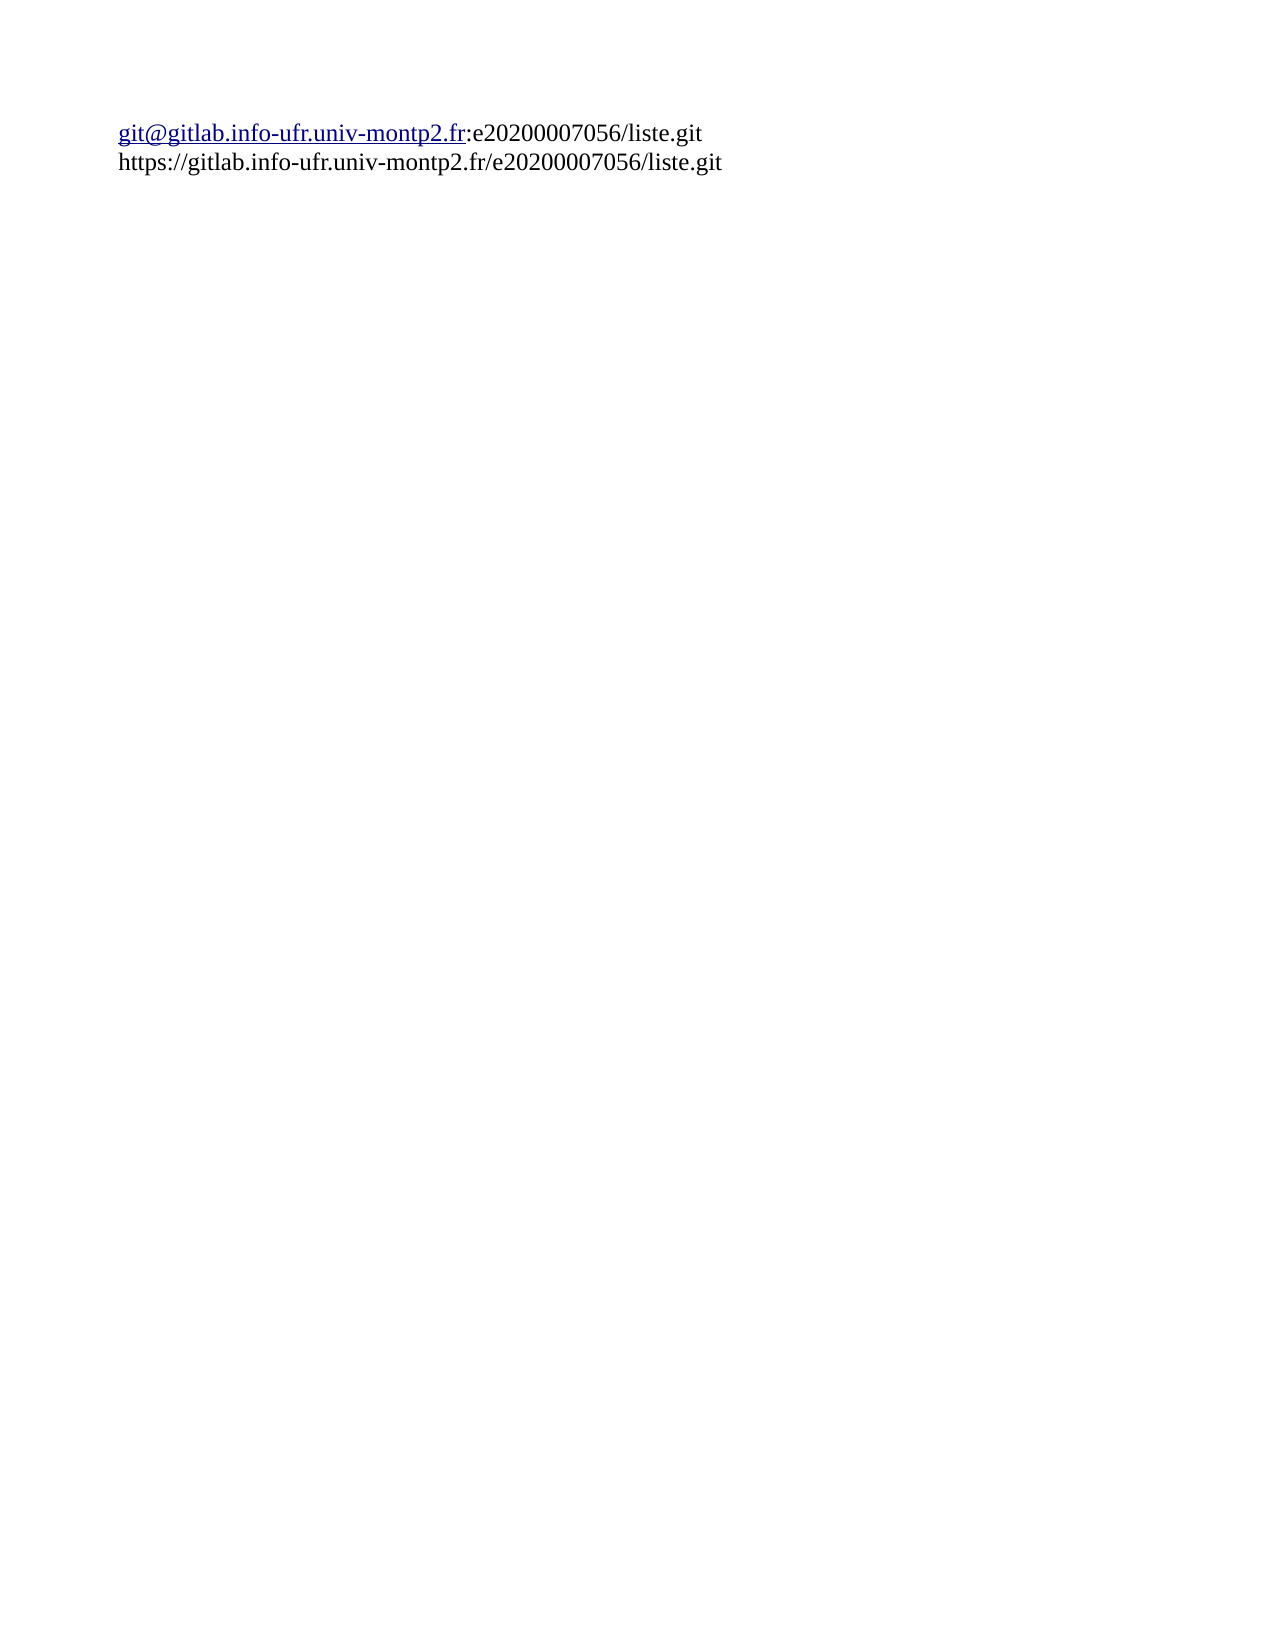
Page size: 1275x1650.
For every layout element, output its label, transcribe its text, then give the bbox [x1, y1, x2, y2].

text https://gitlab.info-ufr.univ-montp2.fr/e20200007056/liste.git [118, 147, 1157, 176]
text git@gitlab.info-ufr.univ-montp2.fr:e20200007056/liste.git [118, 118, 1157, 147]
